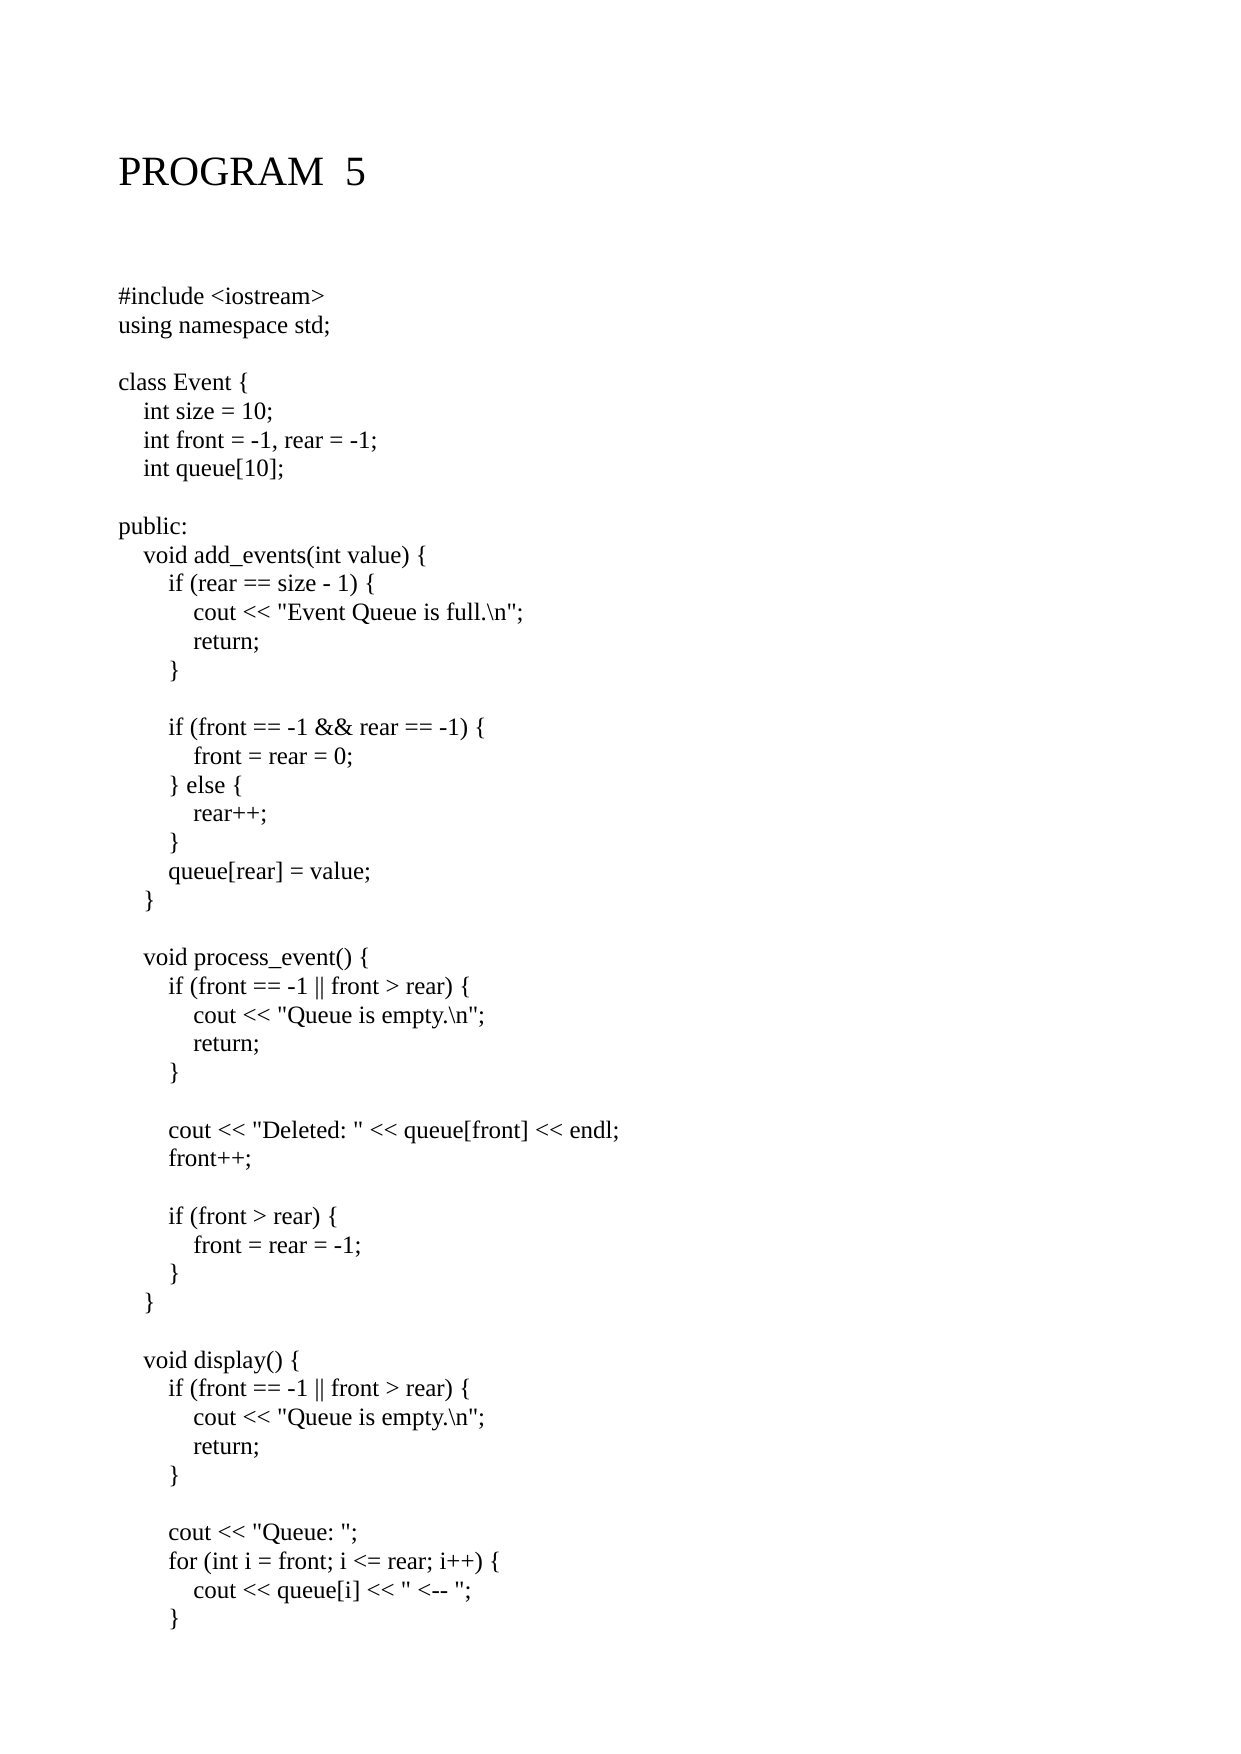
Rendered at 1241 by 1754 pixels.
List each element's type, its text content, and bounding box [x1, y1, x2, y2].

text int size = 10; [118, 396, 1122, 425]
text #include <iostream> [118, 281, 1122, 310]
text void add_events(int value) { [118, 540, 1122, 568]
text for (int i = front; i <= rear; i++) { [118, 1546, 1122, 1575]
text int front = -1, rear = -1; [118, 425, 1122, 453]
text front = rear = -1; [118, 1230, 1122, 1258]
text if (front == -1 || front > rear) { [118, 971, 1122, 1000]
text rear++; [118, 798, 1122, 827]
text cout << "Queue is empty.\n"; [118, 1402, 1122, 1431]
text } [118, 1258, 1122, 1287]
text } [118, 885, 1122, 913]
text front = rear = 0; [118, 741, 1122, 770]
text cout << "Deleted: " << queue[front] << endl; [118, 1115, 1122, 1143]
text if (front == -1 && rear == -1) { [118, 712, 1122, 741]
text cout << "Queue: "; [118, 1517, 1122, 1546]
text } [118, 1460, 1122, 1488]
text using namespace std; [118, 310, 1122, 338]
text if (rear == size - 1) { [118, 568, 1122, 597]
text front++; [118, 1143, 1122, 1172]
text } [118, 827, 1122, 856]
text cout << queue[i] << " <-- "; [118, 1575, 1122, 1603]
text cout << "Queue is empty.\n"; [118, 1000, 1122, 1028]
text if (front > rear) { [118, 1201, 1122, 1230]
text } [118, 655, 1122, 683]
text public: [118, 511, 1122, 540]
text return; [118, 1431, 1122, 1460]
text void process_event() { [118, 942, 1122, 971]
text return; [118, 626, 1122, 655]
text return; [118, 1028, 1122, 1057]
text } else { [118, 770, 1122, 798]
text class Event { [118, 367, 1122, 396]
text } [118, 1287, 1122, 1316]
text if (front == -1 || front > rear) { [118, 1373, 1122, 1402]
text cout << "Event Queue is full.\n"; [118, 597, 1122, 626]
text } [118, 1603, 1122, 1632]
text queue[rear] = value; [118, 856, 1122, 885]
text } [118, 1057, 1122, 1086]
text PROGRAM 5 [118, 147, 1122, 195]
text int queue[10]; [118, 453, 1122, 482]
text void display() { [118, 1345, 1122, 1373]
